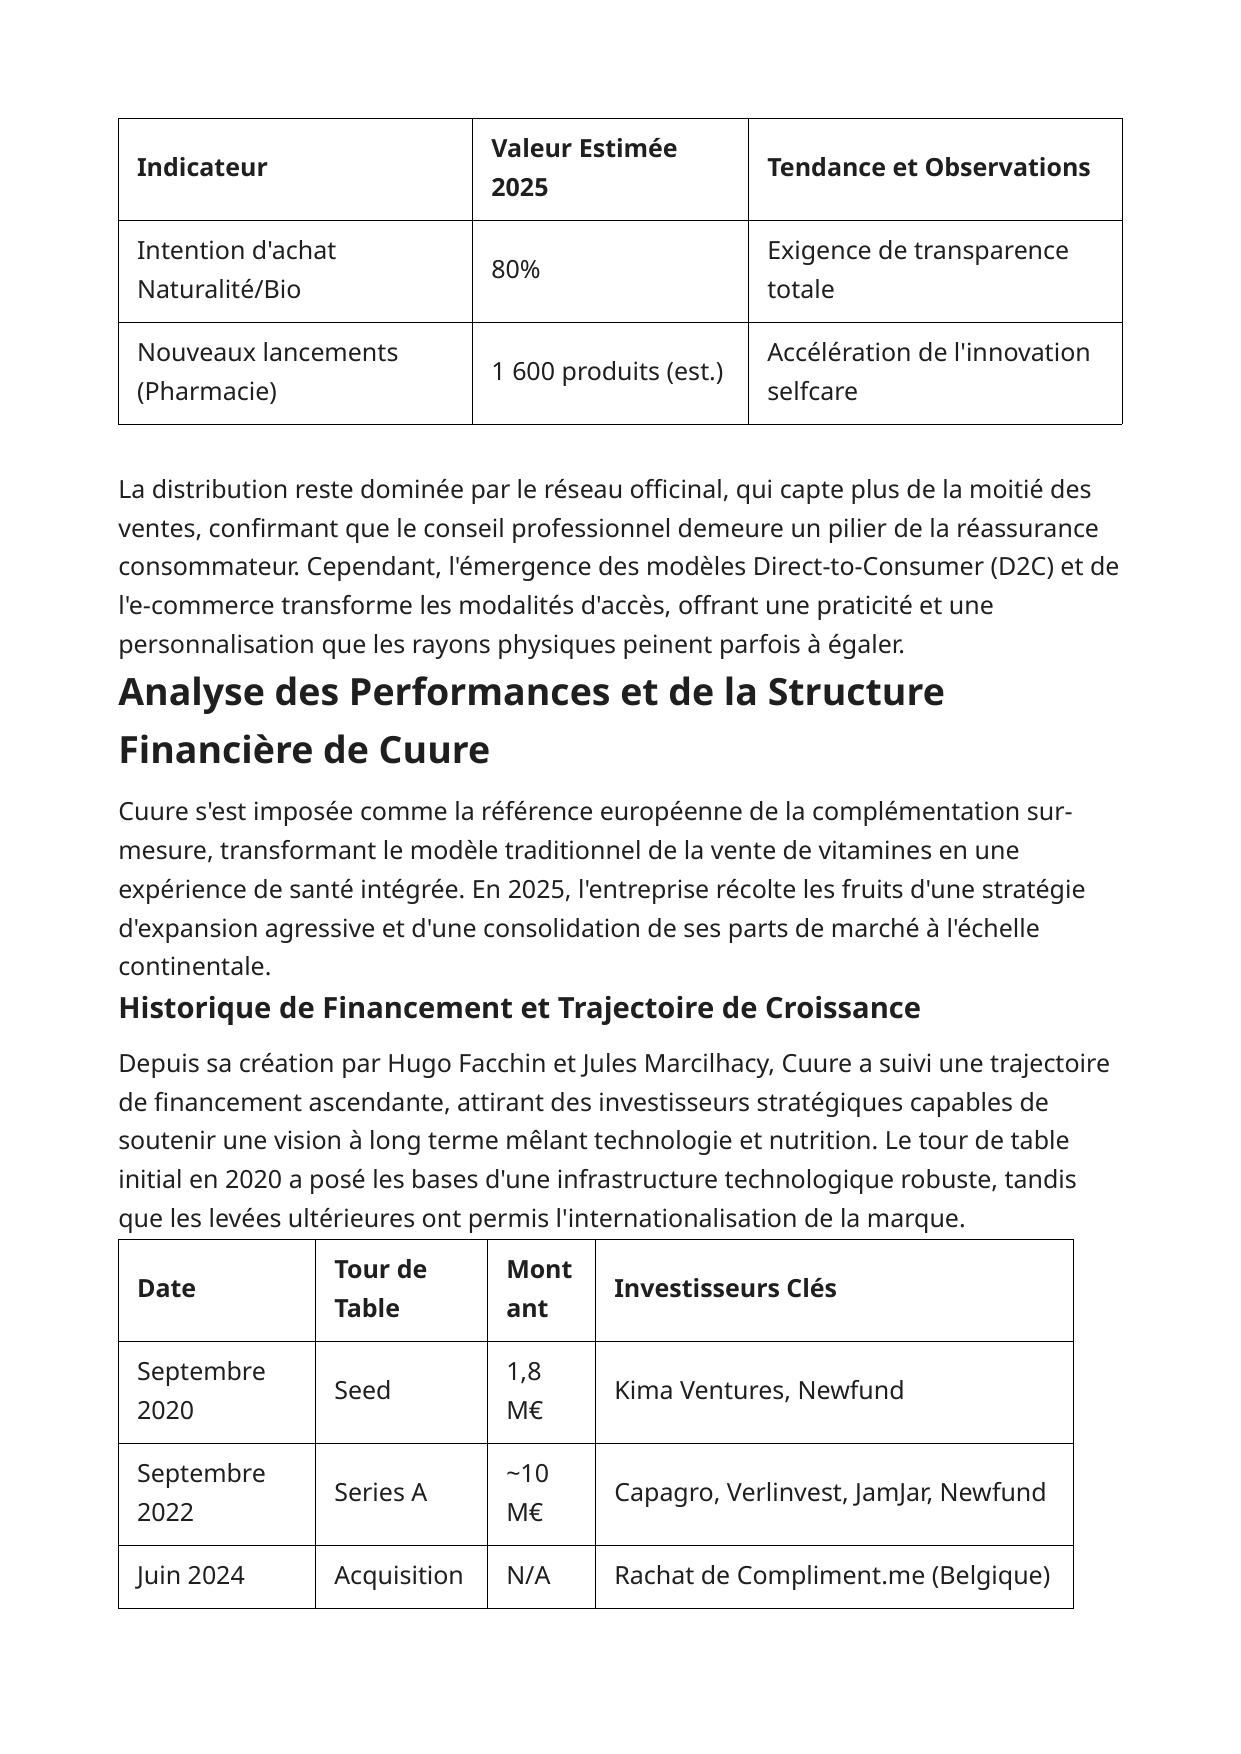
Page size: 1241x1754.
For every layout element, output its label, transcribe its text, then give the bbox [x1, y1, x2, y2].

text Cuure s'est imposée comme la référence européenne de la complémentation sur-mesure, transformant le modèle traditionnel de la vente de vitamines en une expérience de santé intégrée. En 2025, l'entreprise récolte les fruits d'une stratégie d'expansion agressive et d'une consolidation de ses parts de marché à l'échelle continentale. [118, 794, 1122, 983]
table_cell Accélération de l'innovation selfcare [749, 323, 1122, 424]
table_cell ~10 M€ [488, 1444, 595, 1545]
table_cell Kima Ventures, Newfund [596, 1342, 1073, 1443]
table_cell 80% [473, 221, 748, 322]
table_cell Acquisition [316, 1546, 487, 1608]
subtitle Historique de Financement et Trajectoire de Croissance [118, 988, 1122, 1027]
text Depuis sa création par Hugo Facchin et Jules Marcilhacy, Cuure a suivi une trajectoire de financement ascendante, attirant des investisseurs stratégiques capables de soutenir une vision à long terme mêlant technologie et nutrition. Le tour de table initial en 2020 a posé les bases d'une infrastructure technologique robuste, tandis que les levées ultérieures ont permis l'internationalisation de la marque. [118, 1045, 1122, 1234]
table_cell 1 600 produits (est.) [473, 323, 748, 424]
subtitle Analyse des Performances et de la Structure Financière de Cuure [118, 665, 1122, 774]
table_header Indicateur [119, 119, 472, 220]
table_cell Capagro, Verlinvest, JamJar, Newfund [596, 1444, 1073, 1545]
table_cell Juin 2024 [119, 1546, 315, 1608]
table_header Valeur Estimée 2025 [473, 119, 748, 220]
table_cell Septembre 2022 [119, 1444, 315, 1545]
table_cell Septembre 2020 [119, 1342, 315, 1443]
table_header Investisseurs Clés [596, 1240, 1073, 1341]
table_cell Rachat de Compliment.me (Belgique) [596, 1546, 1073, 1608]
table_cell Series A [316, 1444, 487, 1545]
table_header Tendance et Observations [749, 119, 1122, 220]
table_cell 1,8 M€ [488, 1342, 595, 1443]
table_header Date [119, 1240, 315, 1341]
text La distribution reste dominée par le réseau officinal, qui capte plus de la moitié des ventes, confirmant que le conseil professionnel demeure un pilier de la réassurance consommateur. Cependant, l'émergence des modèles Direct-to-Consumer (D2C) et de l'e-commerce transforme les modalités d'accès, offrant une praticité et une personnalisation que les rayons physiques peinent parfois à égaler. [118, 471, 1122, 661]
table_cell Intention d'achat Naturalité/Bio [119, 221, 472, 322]
table_cell Seed [316, 1342, 487, 1443]
table_header Montant [488, 1240, 595, 1341]
table_cell Nouveaux lancements (Pharmacie) [119, 323, 472, 424]
table_header Tour de Table [316, 1240, 487, 1341]
table_cell Exigence de transparence totale [749, 221, 1122, 322]
table_cell N/A [488, 1546, 595, 1608]
